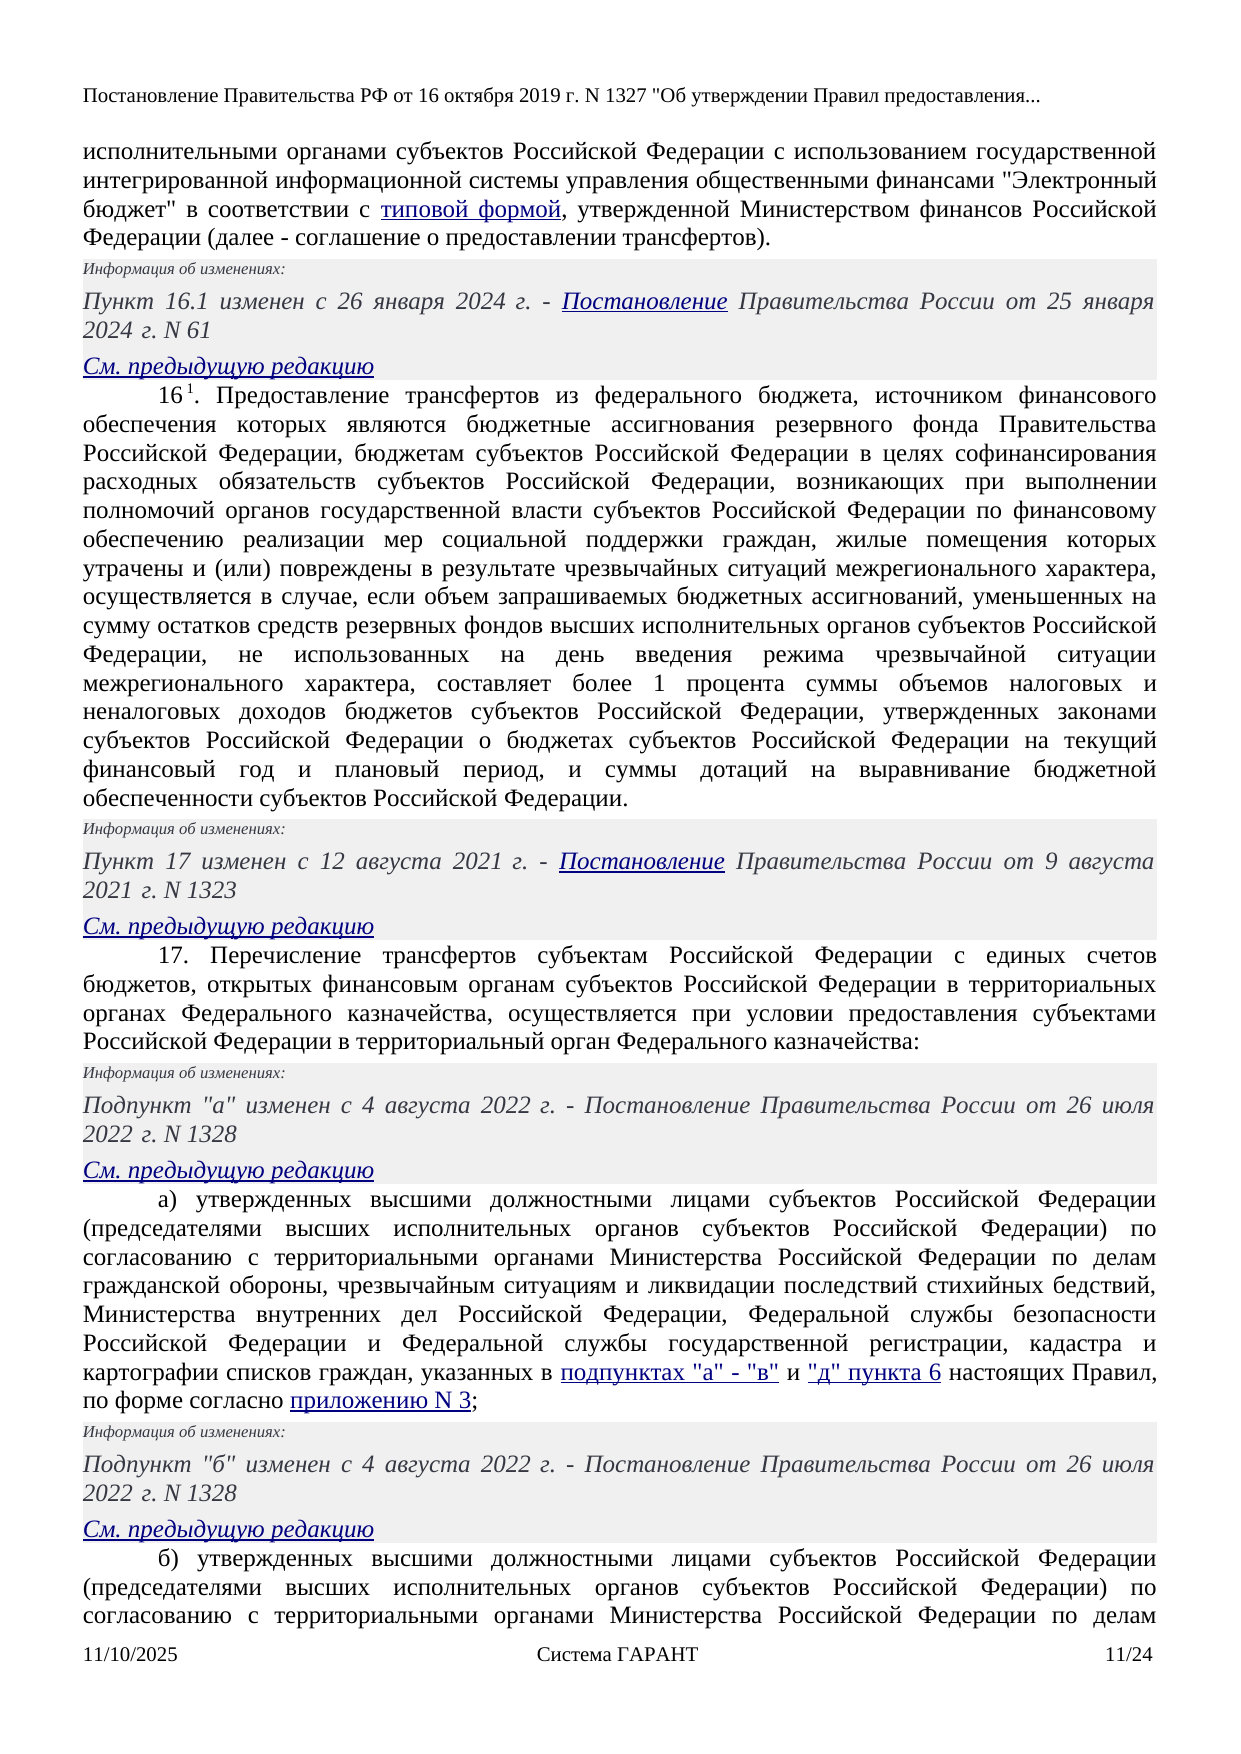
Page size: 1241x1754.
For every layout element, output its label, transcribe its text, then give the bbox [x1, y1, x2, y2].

text Пункт 17 изменен с 12 августа 2021 г. - Постановление Правительства России от 9 августа 2021 г. N 1323 [239, 846, 1157, 904]
text 16 1. Предоставление трансфертов из федерального бюджета, источником финансового обеспечения которых являются бюджетные ассигнования резервного фонда Правительства Российской Федерации, бюджетам субъектов Российской Федерации в целях софинансирования расходных обязательств субъектов Российской Федерации, возникающих при выполнении полномочий органов государственной власти субъектов Российской Федерации по финансовому обеспечению реализации мер социальной поддержки граждан, жилые помещения которых утрачены и (или) повреждены в результате чрезвычайных ситуаций межрегионального характера, осуществляется в случае, если объем запрашиваемых бюджетных ассигнований, уменьшенных на сумму остатков средств резервных фондов высших исполнительных органов субъектов Российской Федерации, не использованных на день введения режима чрезвычайной ситуации межрегионального характера, составляет более 1 процента суммы объемов налоговых и неналоговых доходов бюджетов субъектов Российской Федерации, утвержденных законами субъектов Российской Федерации о бюджетах субъектов Российской Федерации на текущий финансовый год и плановый период, и суммы дотаций на выравнивание бюджетной обеспеченности субъектов Российской Федерации. [83, 380, 1157, 811]
text См. предыдущую редакцию [377, 911, 1157, 940]
text См. предыдущую редакцию [377, 351, 1157, 380]
text Информация об изменениях: [287, 1422, 1157, 1441]
text а) утвержденных высшими должностными лицами субъектов Российской Федерации (председателями высших исполнительных органов субъектов Российской Федерации) по согласованию с территориальными органами Министерства Российской Федерации по делам гражданской обороны, чрезвычайным ситуациям и ликвидации последствий стихийных бедствий, Министерства внутренних дел Российской Федерации, Федеральной службы безопасности Российской Федерации и Федеральной службы государственной регистрации, кадастра и картографии списков граждан, указанных в подпунктах "а" - "в" и "д" пункта 6 настоящих Правил, по форме согласно приложению N 3; [83, 1184, 1157, 1414]
text Информация об изменениях: [287, 1063, 1157, 1082]
text Пункт 16.1 изменен с 26 января 2024 г. - Постановление Правительства России от 25 января 2024 г. N 61 [214, 315, 1157, 343]
text б) утвержденных высшими должностными лицами субъектов Российской Федерации (председателями высших исполнительных органов субъектов Российской Федерации) по согласованию с территориальными органами Министерства Российской Федерации по делам [83, 1543, 1157, 1629]
text См. предыдущую редакцию [377, 1514, 1157, 1543]
text 17. Перечисление трансфертов субъектам Российской Федерации с единых счетов бюджетов, открытых финансовым органам субъектов Российской Федерации в территориальных органах Федерального казначейства, осуществляется при условии предоставления субъектами Российской Федерации в территориальный орган Федерального казначейства: [83, 940, 1157, 1055]
text Информация об изменениях: [287, 819, 1157, 838]
text Подпункт "б" изменен с 4 августа 2022 г. - Постановление Правительства России от 26 июля 2022 г. N 1328 [239, 1478, 1157, 1506]
text См. предыдущую редакцию [377, 1155, 1157, 1184]
text Подпункт "а" изменен с 4 августа 2022 г. - Постановление Правительства России от 26 июля 2022 г. N 1328 [239, 1119, 1157, 1147]
text исполнительными органами субъектов Российской Федерации с использованием государственной интегрированной информационной системы управления общественными финансами "Электронный бюджет" в соответствии с типовой формой, утвержденной Министерством финансов Российской Федерации (далее - соглашение о предоставлении трансфертов). [83, 136, 1157, 251]
text Информация об изменениях: [287, 259, 1157, 278]
